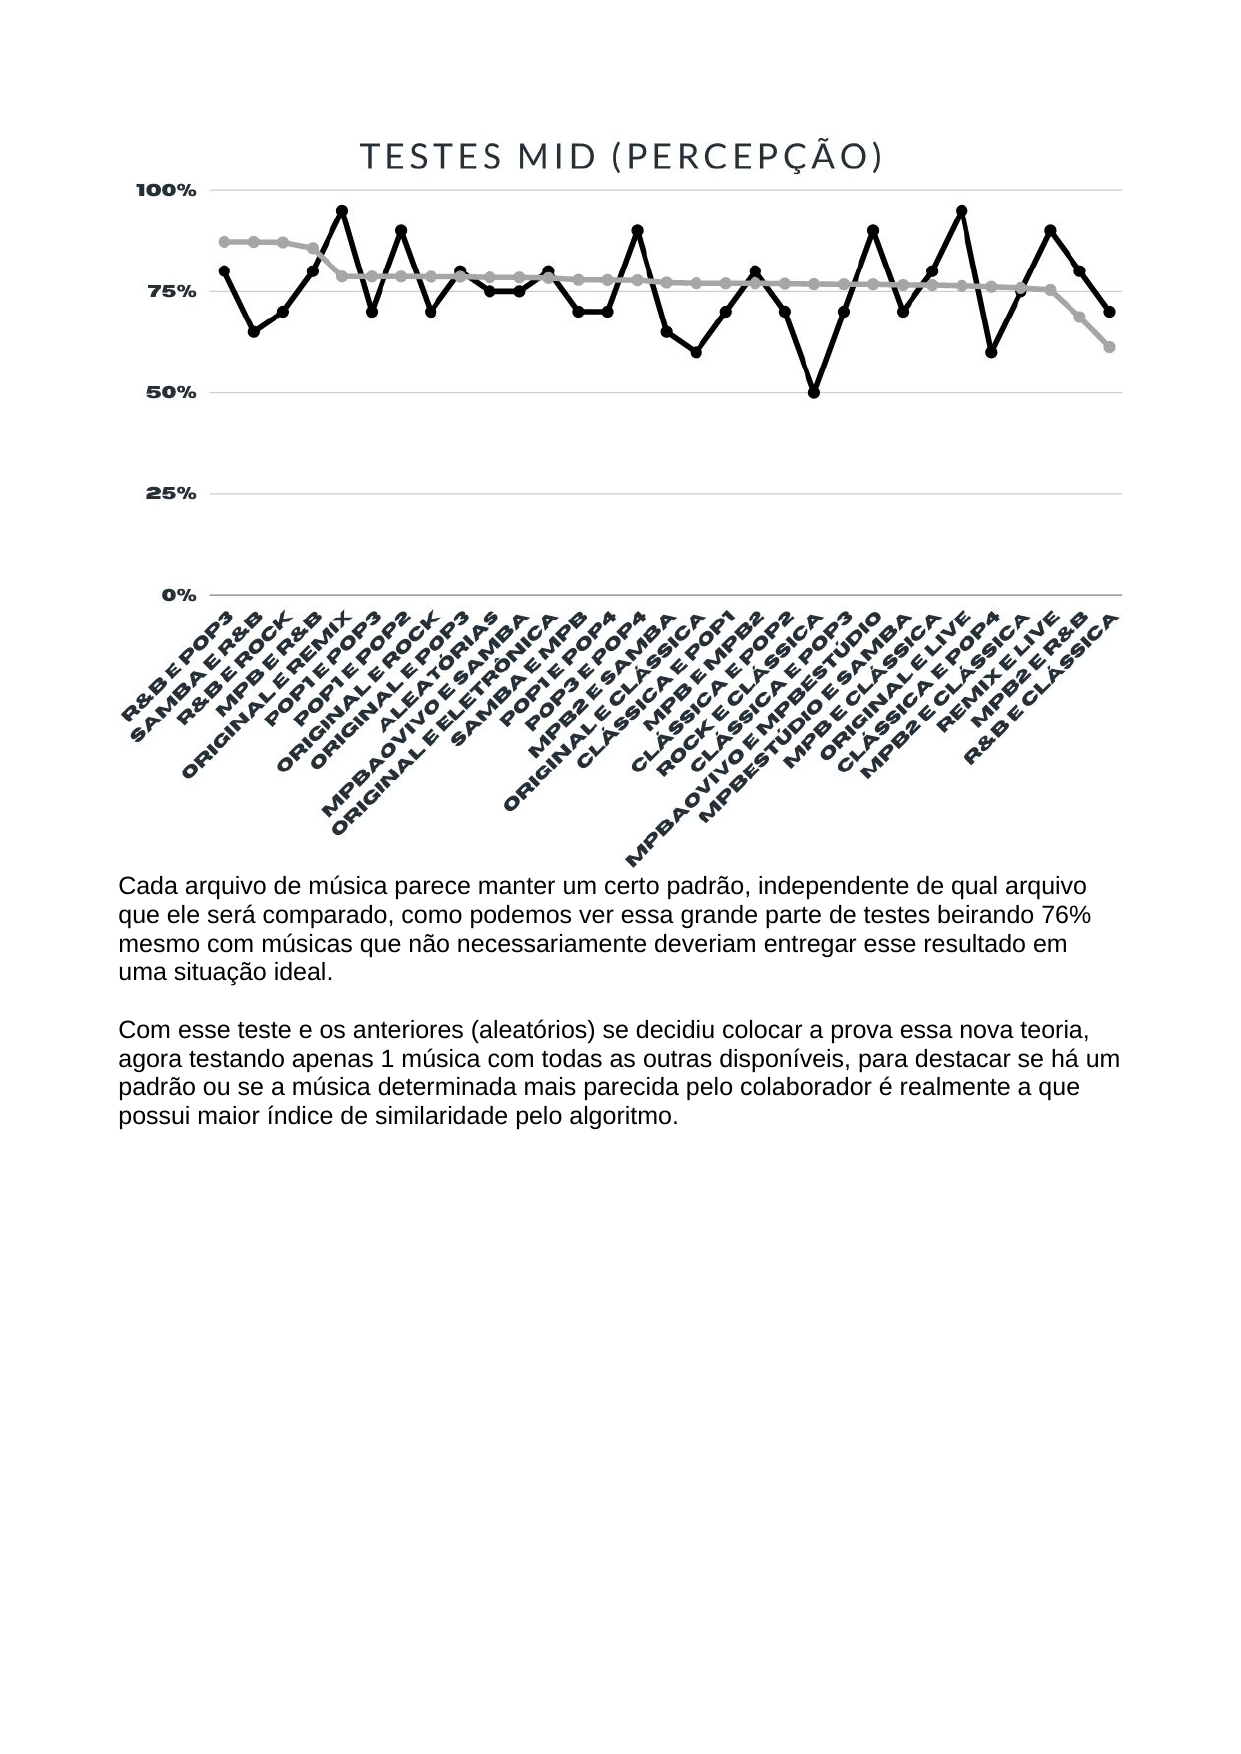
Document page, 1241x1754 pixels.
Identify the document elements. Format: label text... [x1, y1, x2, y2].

text Cada arquivo de música parece manter um certo padrão, independente de qual arquivo que ele será comparado, como podemos ver essa grande parte de testes beirando 76% mesmo com músicas que não necessariamente deveriam entregar esse resultado em uma situação ideal. [118, 871, 1122, 986]
text Com esse teste e os anteriores (aleatórios) se decidiu colocar a prova essa nova teoria, agora testando apenas 1 música com todas as outras disponíveis, para destacar se há um padrão ou se a música determinada mais parecida pelo colaborador é realmente a que possui maior índice de similaridade pelo algoritmo. [118, 1015, 1122, 1130]
picture [118, 118, 1123, 871]
